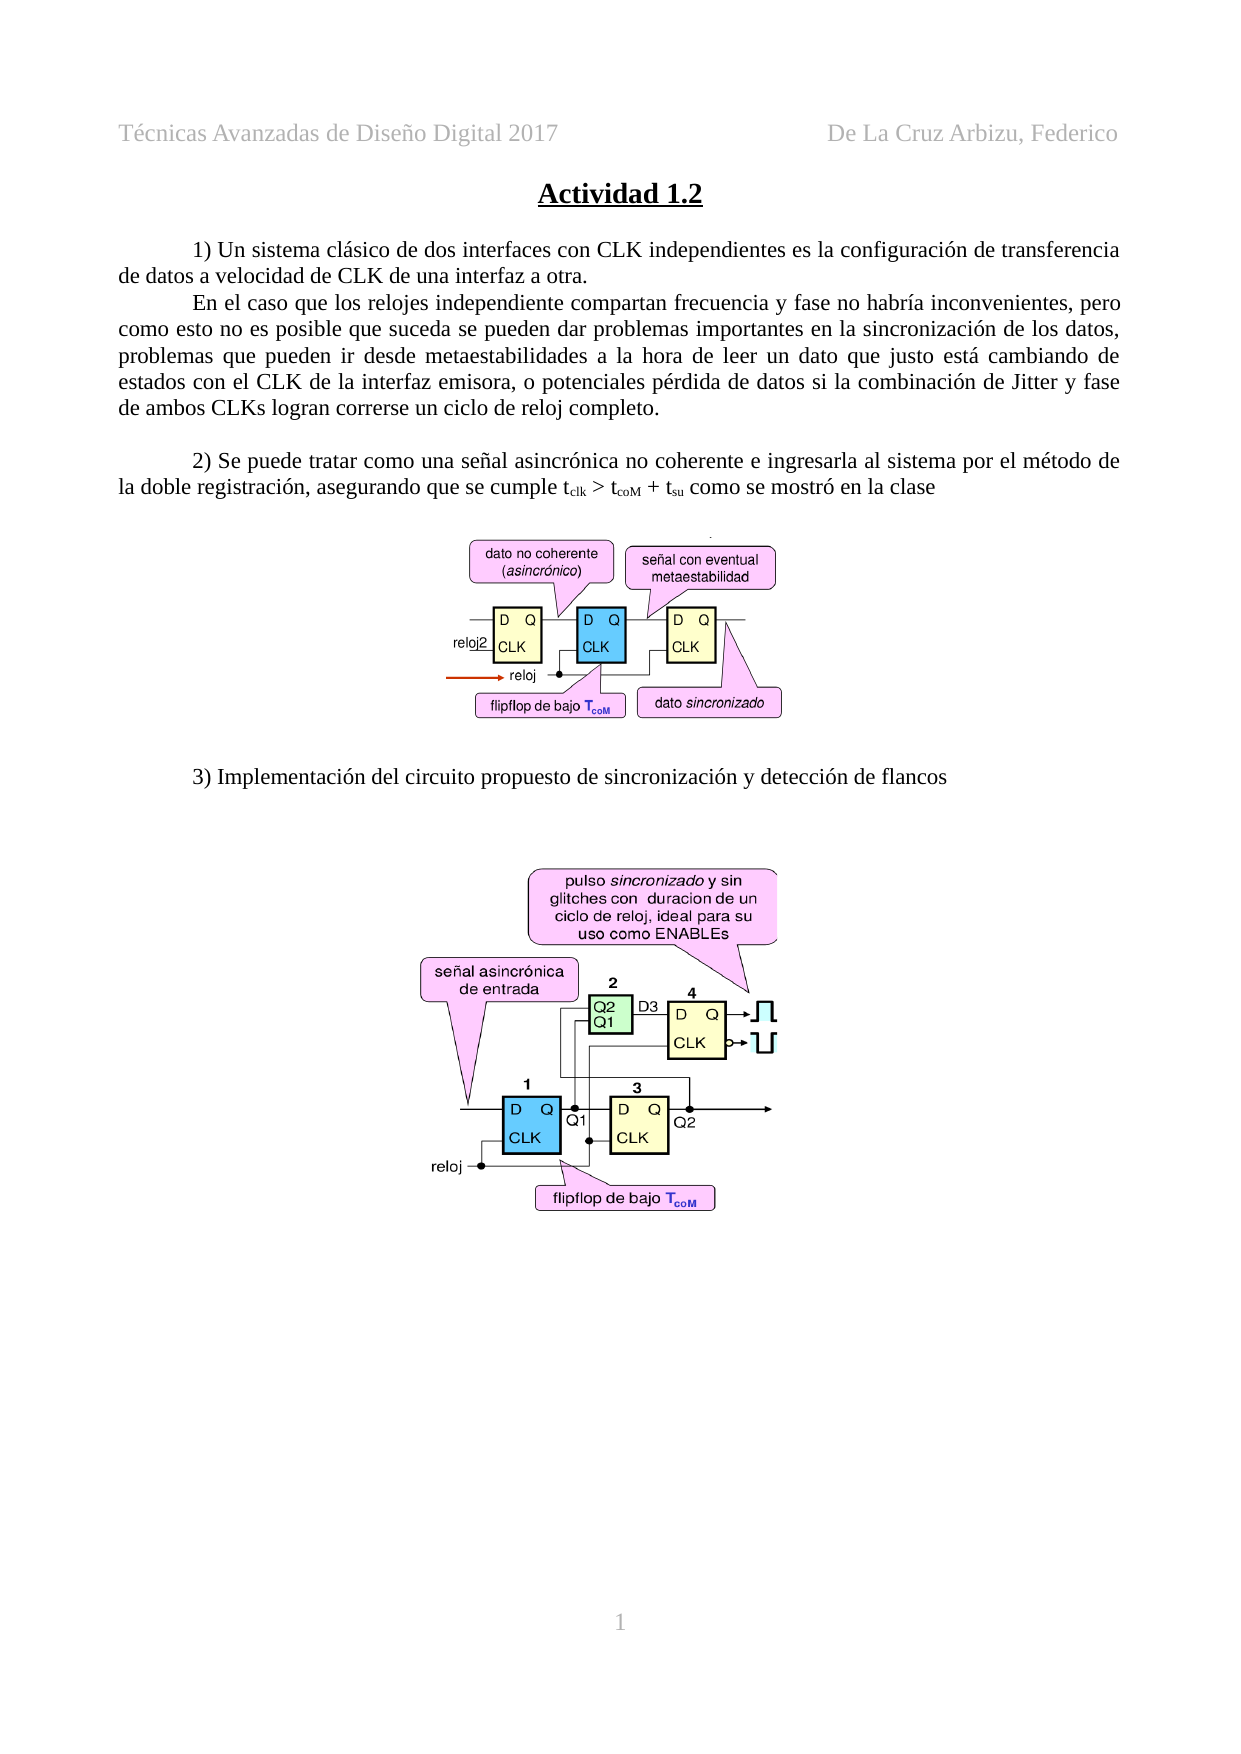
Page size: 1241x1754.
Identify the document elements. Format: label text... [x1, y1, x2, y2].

text 1) Un sistema clásico de dos interfaces con CLK independientes es la configuración de transferencia de datos a velocidad de CLK de una interfaz a otra. [118, 236, 1122, 289]
text 2) Se puede tratar como una señal asincrónica no coherente e ingresarla al sistema por el método de la doble registración, asegurando que se cumple tclk > tcoM + tsu como se mostró en la clase [118, 447, 1122, 500]
text En el caso que los relojes independiente compartan frecuencia y fase no habría inconvenientes, pero como esto no es posible que suceda se pueden dar problemas importantes en la sincronización de los datos, problemas que pueden ir desde metaestabilidades a la hora de leer un dato que justo está cambiando de estados con el CLK de la interfaz emisora, o potenciales pérdida de datos si la combinación de Jitter y fase de ambos CLKs logran correrse un ciclo de reloj completo. [118, 289, 1122, 421]
picture [760, 537, 783, 729]
text Actividad 1.2 [118, 176, 1122, 210]
text 3) Implementación del circuito propuesto de sincronización y detección de flancos [118, 763, 1122, 790]
picture [735, 856, 778, 1220]
